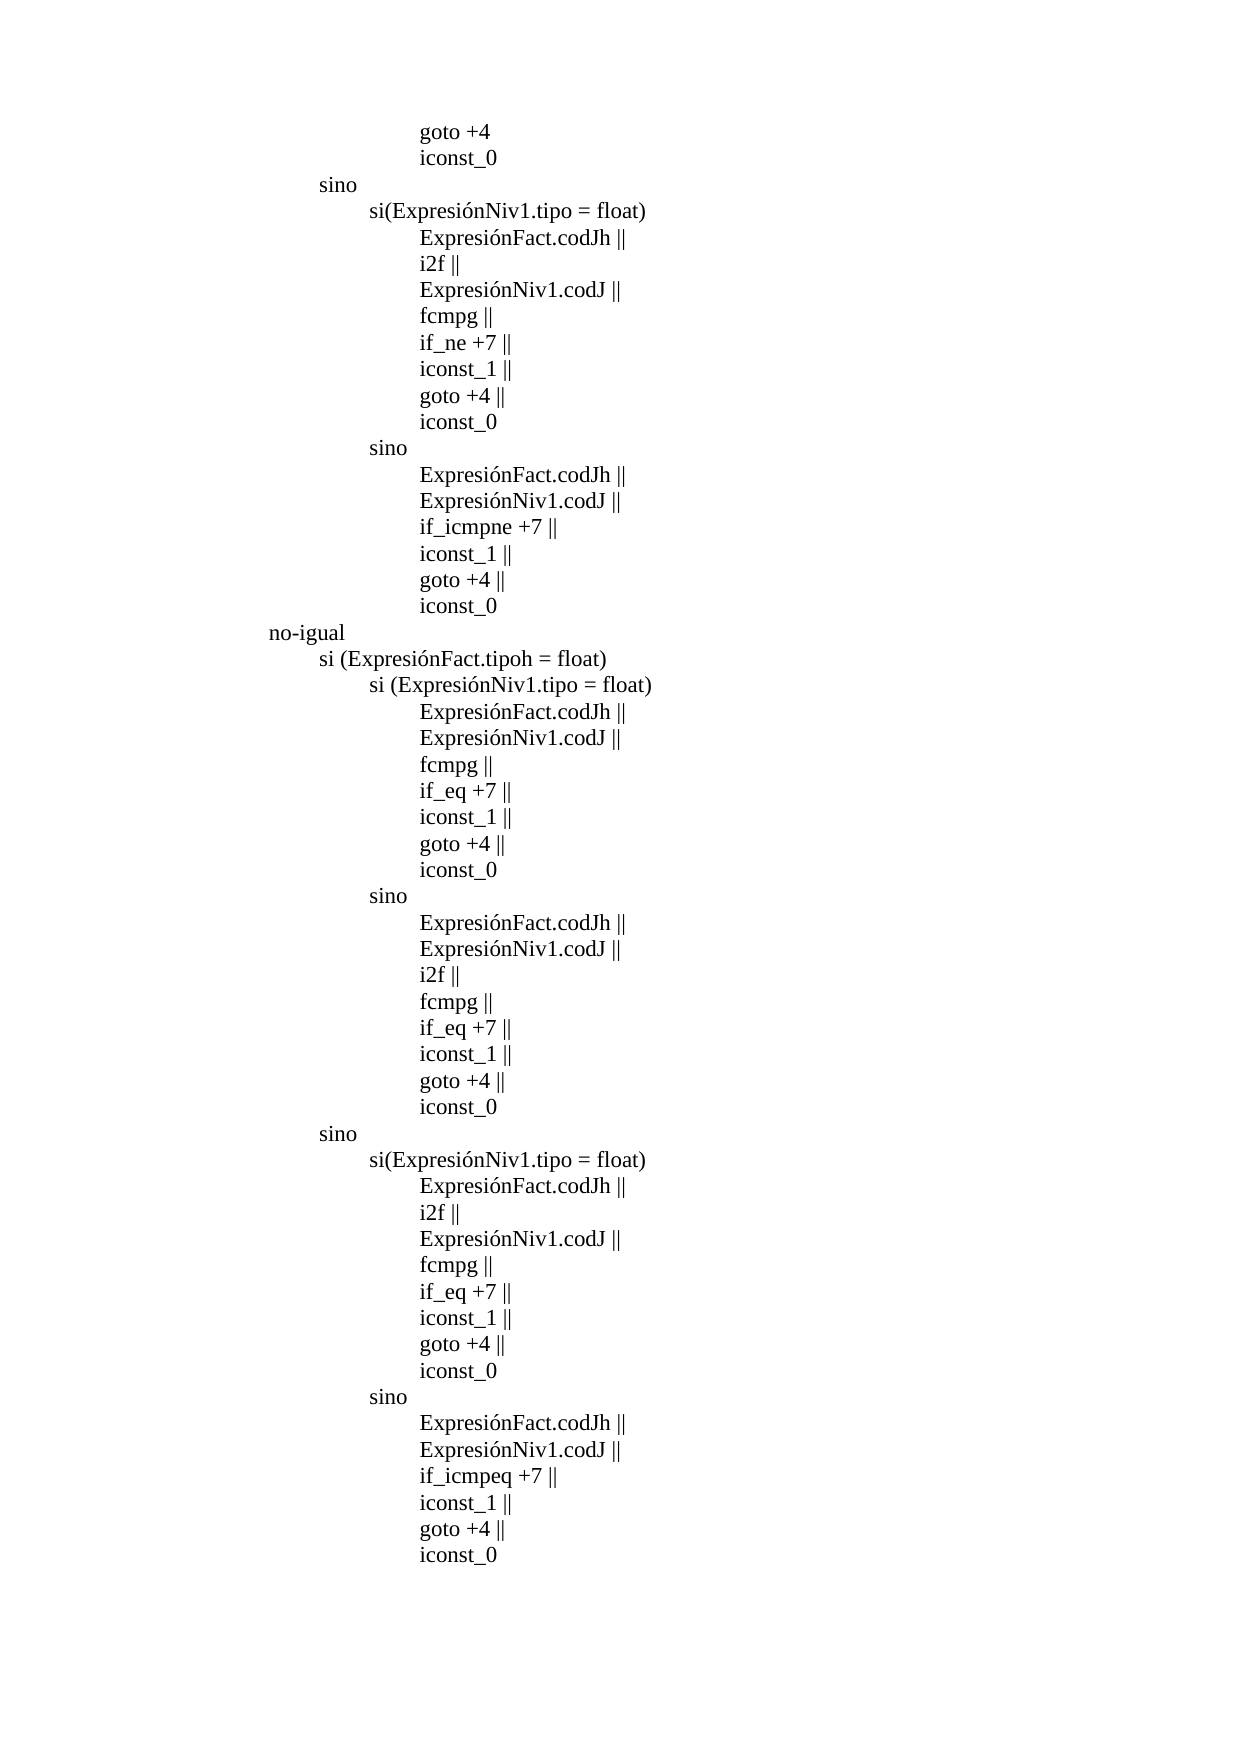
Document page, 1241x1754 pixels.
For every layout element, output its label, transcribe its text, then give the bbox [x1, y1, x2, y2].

text i2f || [118, 1199, 1122, 1225]
text if_eq +7 || [118, 777, 1122, 803]
text iconst_1 || [118, 1304, 1122, 1330]
text iconst_1 || [118, 803, 1122, 830]
text ExpresiónFact.codJh || [118, 461, 1122, 487]
text if_icmpeq +7 || [118, 1462, 1122, 1488]
text ExpresiónFact.codJh || [118, 1172, 1122, 1199]
text iconst_0 [118, 1541, 1122, 1568]
text iconst_0 [118, 1357, 1122, 1383]
text ExpresiónNiv1.codJ || [118, 724, 1122, 751]
text if_icmpne +7 || [118, 513, 1122, 540]
text i2f || [118, 961, 1122, 988]
text ExpresiónNiv1.codJ || [118, 487, 1122, 513]
text iconst_0 [118, 144, 1122, 171]
text ExpresiónFact.codJh || [118, 909, 1122, 935]
text goto +4 || [118, 1330, 1122, 1357]
text iconst_1 || [118, 1041, 1122, 1067]
text ExpresiónFact.codJh || [118, 223, 1122, 250]
text iconst_0 [118, 1093, 1122, 1119]
text fcmpg || [118, 988, 1122, 1014]
text ExpresiónFact.codJh || [118, 1409, 1122, 1436]
text if_ne +7 || [118, 329, 1122, 355]
text fcmpg || [118, 751, 1122, 777]
text sino [118, 882, 1122, 909]
text sino [118, 1119, 1122, 1146]
text goto +4 || [118, 566, 1122, 592]
text iconst_0 [118, 592, 1122, 619]
text sino [118, 171, 1122, 197]
text goto +4 [118, 118, 1122, 144]
text iconst_1 || [118, 355, 1122, 382]
text si(ExpresiónNiv1.tipo = float) [118, 197, 1122, 223]
text goto +4 || [118, 1067, 1122, 1093]
text if_eq +7 || [118, 1014, 1122, 1041]
text ExpresiónNiv1.codJ || [118, 935, 1122, 961]
text no-igual [118, 619, 1122, 645]
text ExpresiónNiv1.codJ || [118, 1225, 1122, 1251]
text si (ExpresiónNiv1.tipo = float) [118, 672, 1122, 698]
text goto +4 || [118, 1515, 1122, 1541]
text if_eq +7 || [118, 1278, 1122, 1304]
text goto +4 || [118, 830, 1122, 856]
text si (ExpresiónFact.tipoh = float) [118, 645, 1122, 672]
text ExpresiónFact.codJh || [118, 698, 1122, 724]
text sino [118, 434, 1122, 461]
text i2f || [118, 250, 1122, 276]
text iconst_1 || [118, 540, 1122, 566]
text si(ExpresiónNiv1.tipo = float) [118, 1146, 1122, 1172]
text ExpresiónNiv1.codJ || [118, 1436, 1122, 1462]
text iconst_0 [118, 408, 1122, 434]
text fcmpg || [118, 303, 1122, 329]
text sino [118, 1383, 1122, 1409]
text goto +4 || [118, 382, 1122, 408]
text iconst_0 [118, 856, 1122, 882]
text iconst_1 || [118, 1488, 1122, 1515]
text ExpresiónNiv1.codJ || [118, 276, 1122, 303]
text fcmpg || [118, 1251, 1122, 1278]
